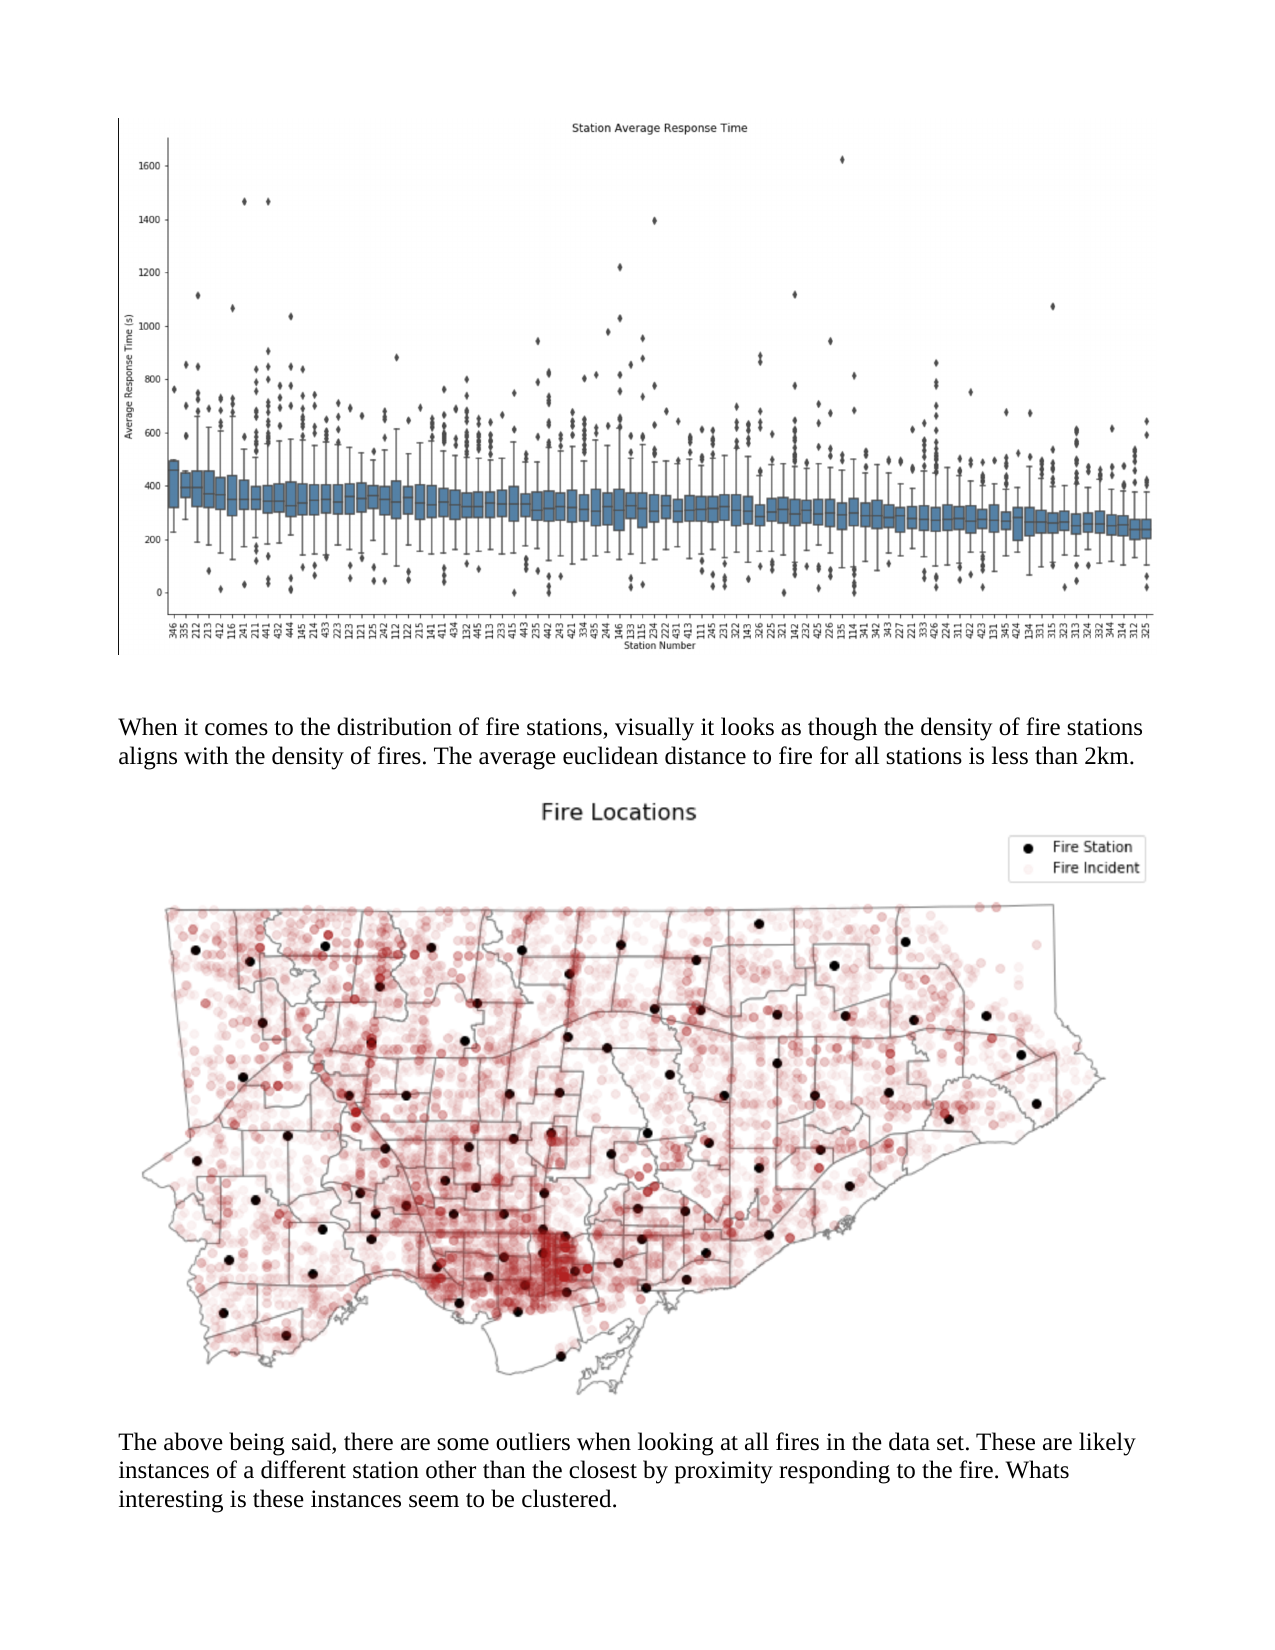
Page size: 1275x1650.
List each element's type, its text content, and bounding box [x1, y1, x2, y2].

text The above being said, there are some outliers when looking at all fires in the data set. These are likely instances of a different station other than the closest by proximity responding to the fire. Whats interesting is these instances seem to be clustered. [118, 1427, 1157, 1513]
picture [118, 798, 1157, 1398]
text When it comes to the distribution of fire stations, visually it looks as though the density of fire stations aligns with the density of fires. The average euclidean distance to fire for all stations is less than 2km. [118, 712, 1157, 770]
picture [118, 118, 1157, 655]
